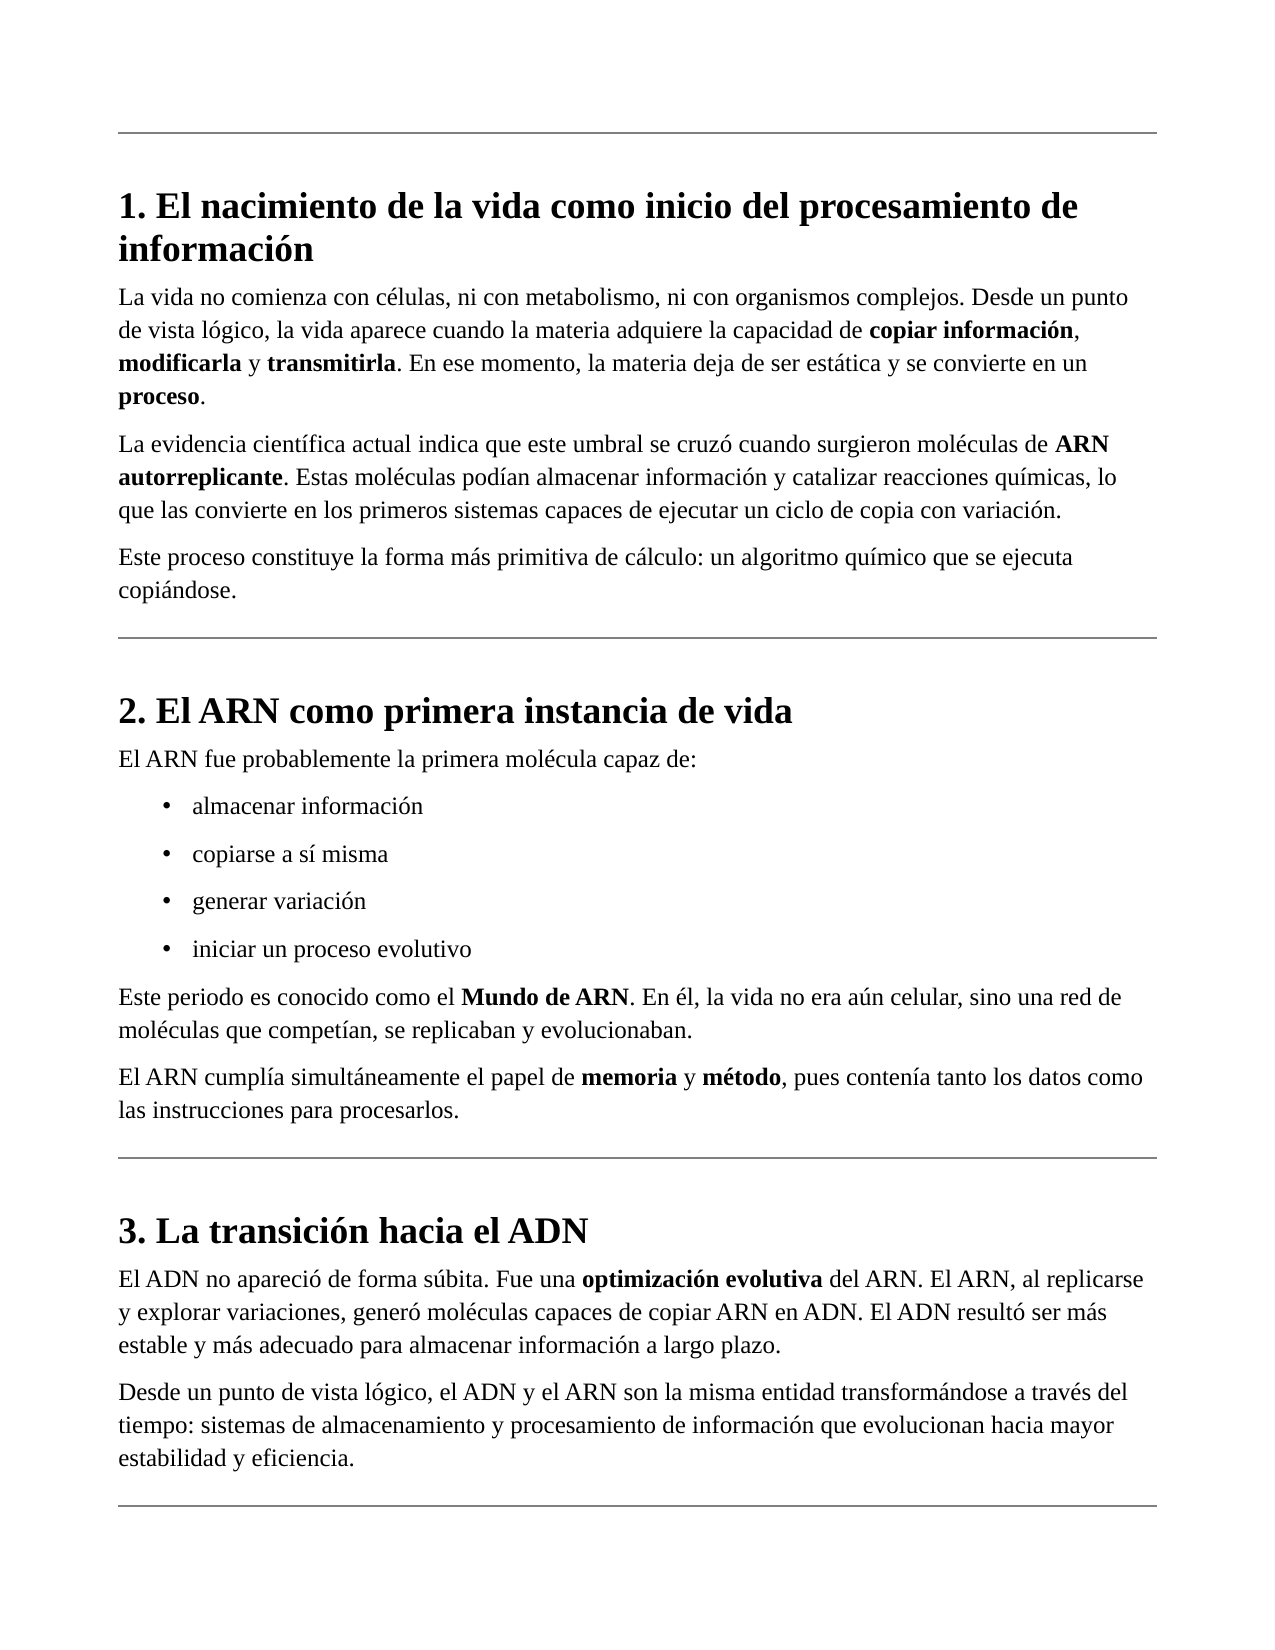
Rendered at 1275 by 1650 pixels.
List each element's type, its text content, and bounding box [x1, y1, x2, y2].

list copiarse a sí misma [162, 839, 1157, 868]
text El ADN no apareció de forma súbita. Fue una optimización evolutiva del ARN. El ARN, al replicarse y explorar variaciones, generó moléculas capaces de copiar ARN en ADN. El ADN resultó ser más estable y más adecuado para almacenar información a largo plazo. [118, 1264, 1157, 1358]
text Este periodo es conocido como el Mundo de ARN. En él, la vida no era aún celular, sino una red de moléculas que competían, se replicaban y evolucionaban. [118, 982, 1157, 1043]
text Este proceso constituye la forma más primitiva de cálculo: un algoritmo químico que se ejecuta copiándose. [118, 542, 1157, 604]
list iniciar un proceso evolutivo [162, 934, 1157, 963]
text La vida no comienza con células, ni con metabolismo, ni con organismos complejos. Desde un punto de vista lógico, la vida aparece cuando la materia adquiere la capacidad de copiar información, modificarla y transmitirla. En ese momento, la materia deja de ser estática y se convierte en un proceso. [118, 282, 1157, 410]
text El ARN fue probablemente la primera molécula capaz de: [118, 744, 1157, 772]
list almacenar información [162, 791, 1157, 820]
subtitle 3. La transición hacia el ADN [118, 1208, 1157, 1251]
text Desde un punto de vista lógico, el ADN y el ARN son la misma entidad transformándose a través del tiempo: sistemas de almacenamiento y procesamiento de información que evolucionan hacia mayor estabilidad y eficiencia. [118, 1377, 1157, 1472]
subtitle 2. El ARN como primera instancia de vida [118, 688, 1157, 731]
list generar variación [162, 886, 1157, 915]
text El ARN cumplía simultáneamente el papel de memoria y método, pues contenía tanto los datos como las instrucciones para procesarlos. [118, 1062, 1157, 1124]
text La evidencia científica actual indica que este umbral se cruzó cuando surgieron moléculas de ARN autorreplicante. Estas moléculas podían almacenar información y catalizar reacciones químicas, lo que las convierte en los primeros sistemas capaces de ejecutar un ciclo de copia con variación. [118, 429, 1157, 523]
subtitle 1. El nacimiento de la vida como inicio del procesamiento de información [118, 183, 1157, 269]
